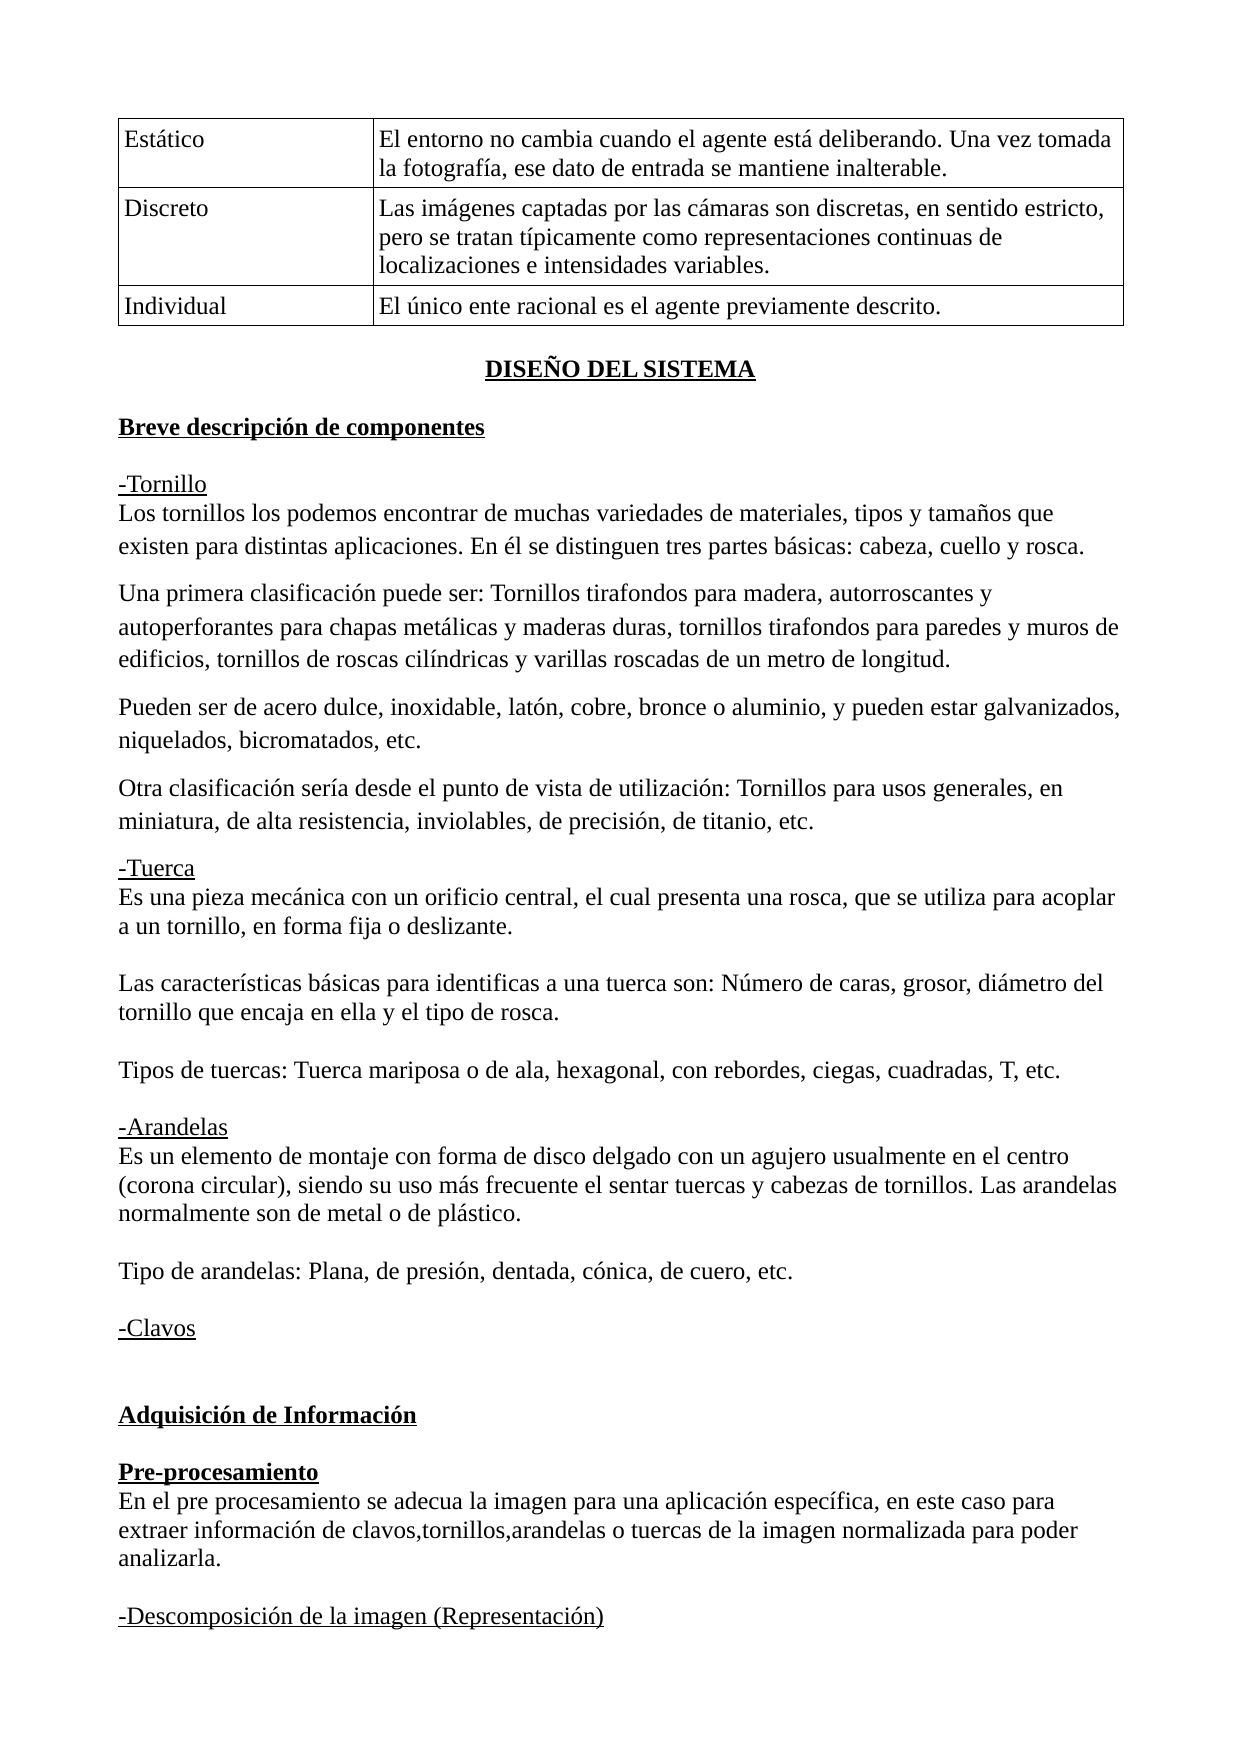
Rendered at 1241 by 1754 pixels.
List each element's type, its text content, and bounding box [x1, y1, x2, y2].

text -Tornillo [118, 469, 1122, 498]
text -Tuerca [118, 853, 1122, 882]
text En el pre procesamiento se adecua la imagen para una aplicación específica, en este caso para extraer información de clavos,tornillos,arandelas o tuercas de la imagen normalizada para poder analizarla. [118, 1486, 1122, 1572]
text Otra clasificación sería desde el punto de vista de utilización: Tornillos para usos generales, en miniatura, de alta resistencia, inviolables, de precisión, de titanio, etc. [118, 773, 1122, 834]
text Tipos de tuercas: Tuerca mariposa o de ala, hexagonal, con rebordes, ciegas, cuadradas, T, etc. [118, 1055, 1122, 1083]
table_cell Discreto [119, 188, 373, 285]
table_cell Estático [119, 119, 373, 187]
text -Descomposición de la imagen (Representación) [118, 1601, 1122, 1630]
text -Clavos [118, 1313, 1122, 1342]
table_cell El único ente racional es el agente previamente descrito. [374, 286, 1123, 325]
text Los tornillos los podemos encontrar de muchas variedades de materiales, tipos y tamaños que existen para distintas aplicaciones. En él se distinguen tres partes básicas: cabeza, cuello y rosca. [118, 498, 1122, 560]
table_cell Las imágenes captadas por las cámaras son discretas, en sentido estricto, pero se tratan típicamente como representaciones continuas de localizaciones e intensidades variables. [374, 188, 1123, 285]
text Adquisición de Información [118, 1400, 1122, 1428]
text Pueden ser de acero dulce, inoxidable, latón, cobre, bronce o aluminio, y pueden estar galvanizados, niquelados, bicromatados, etc. [118, 692, 1122, 754]
table_cell El entorno no cambia cuando el agente está deliberando. Una vez tomada la fotografía, ese dato de entrada se mantiene inalterable. [374, 119, 1123, 187]
text Pre-procesamiento [118, 1457, 1122, 1486]
text -Arandelas [118, 1112, 1122, 1141]
text DISEÑO DEL SISTEMA [118, 354, 1122, 383]
text Es un elemento de montaje con forma de disco delgado con un agujero usualmente en el centro (corona circular), siendo su uso más frecuente el sentar tuercas y cabezas de tornillos. Las arandelas normalmente son de metal o de plástico. [118, 1141, 1122, 1227]
text Breve descripción de componentes [118, 412, 1122, 440]
text Una primera clasificación puede ser: Tornillos tirafondos para madera, autorroscantes y autoperforantes para chapas metálicas y maderas duras, tornillos tirafondos para paredes y muros de edificios, tornillos de roscas cilíndricas y varillas roscadas de un metro de longitud. [118, 578, 1122, 673]
text Tipo de arandelas: Plana, de presión, dentada, cónica, de cuero, etc. [118, 1256, 1122, 1285]
table_cell Individual [119, 286, 373, 325]
text Es una pieza mecánica con un orificio central, el cual presenta una rosca, que se utiliza para acoplar a un tornillo, en forma fija o deslizante. [118, 882, 1122, 940]
text Las características básicas para identificas a una tuerca son: Número de caras, grosor, diámetro del tornillo que encaja en ella y el tipo de rosca. [118, 968, 1122, 1026]
